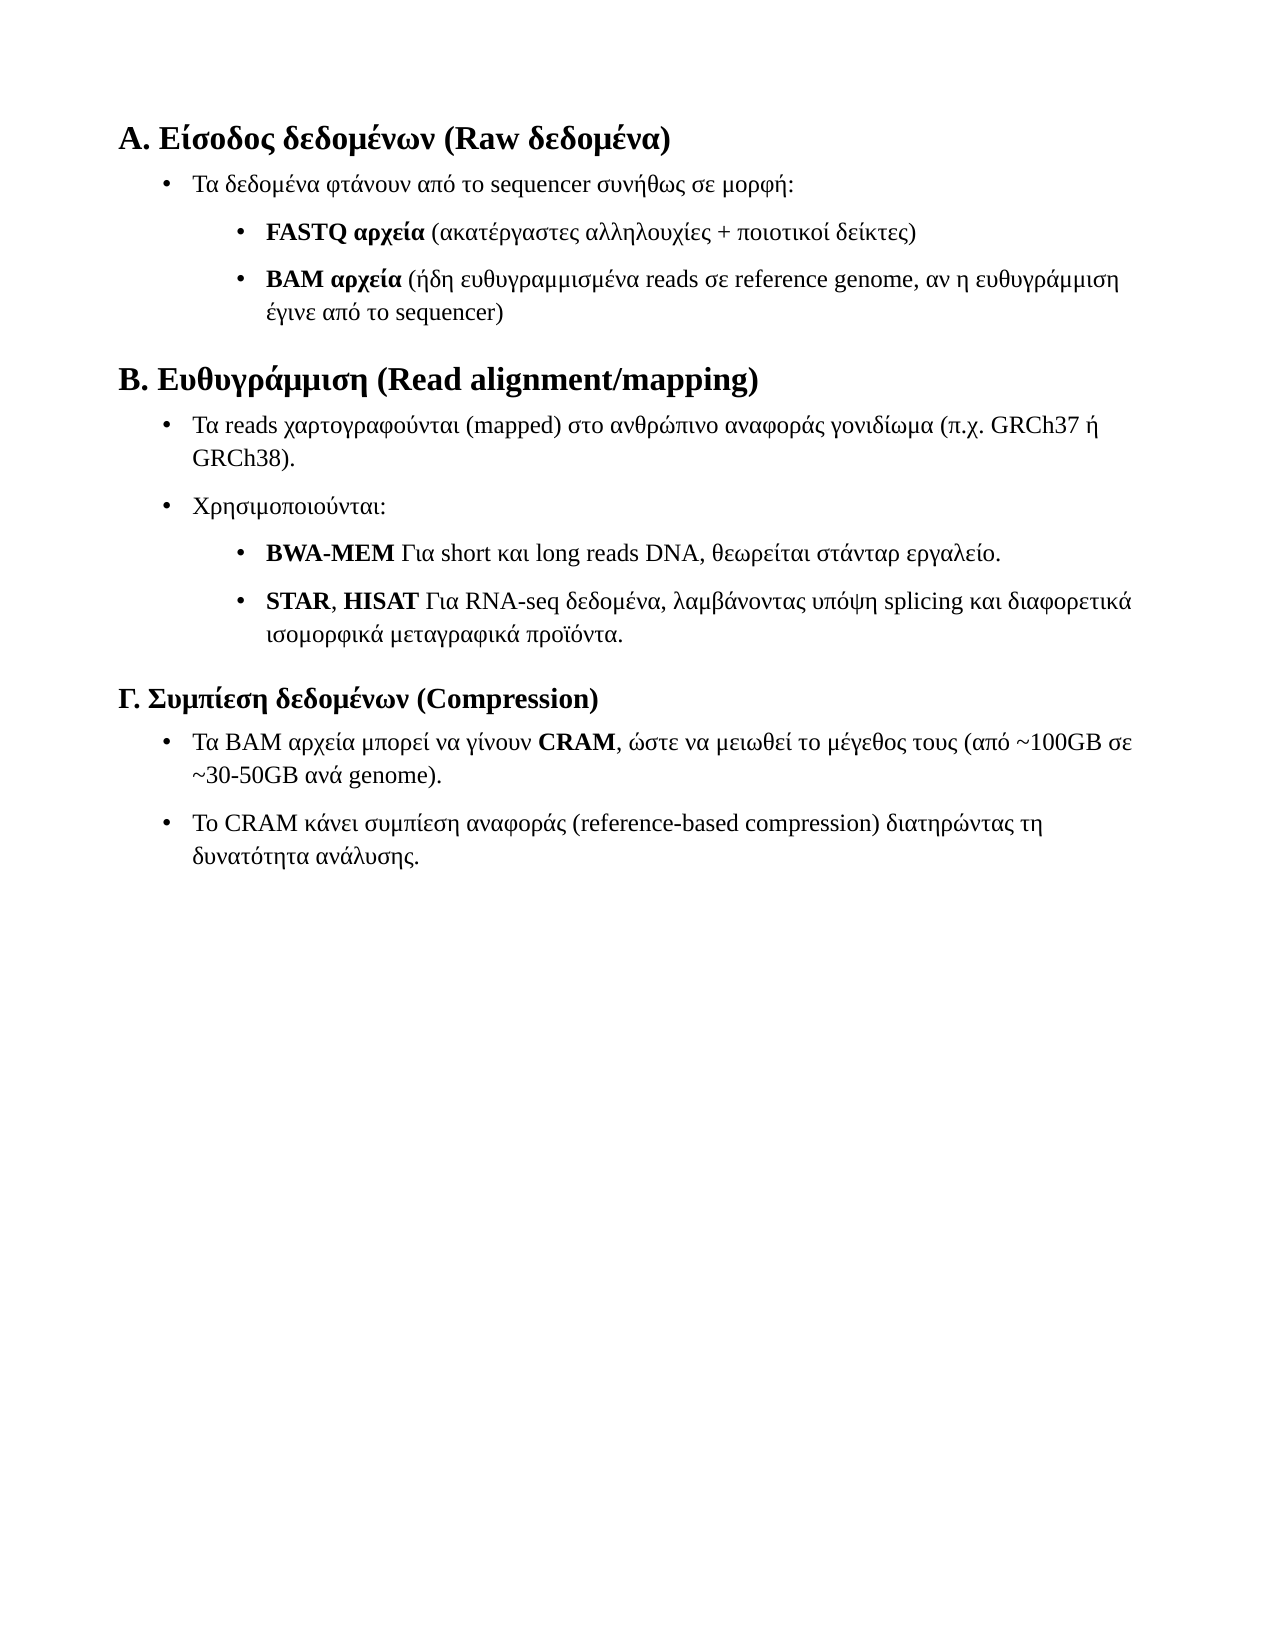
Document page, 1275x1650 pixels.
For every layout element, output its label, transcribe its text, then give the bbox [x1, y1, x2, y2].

list Τα BAM αρχεία μπορεί να γίνουν CRAM, ώστε να μειωθεί το μέγεθος τους (από ~100GB σε ~30-50GB ανά genome). [162, 727, 1157, 789]
list Χρησιμοποιούνται: [162, 491, 1157, 519]
list Τα reads χαρτογραφούνται (mapped) στο ανθρώπινο αναφοράς γονιδίωμα (π.χ. GRCh37 ή GRCh38). [162, 410, 1157, 472]
list FASTQ αρχεία (ακατέργαστες αλληλουχίες + ποιοτικοί δείκτες) [236, 217, 1157, 245]
list Τα δεδομένα φτάνουν από το sequencer συνήθως σε μορφή: [162, 169, 1157, 198]
list Το CRAM κάνει συμπίεση αναφοράς (reference-based compression) διατηρώντας τη δυνατότητα ανάλυσης. [162, 808, 1157, 870]
list STAR, HISAT Για RNA-seq δεδομένα, λαμβάνοντας υπόψη splicing και διαφορετικά ισομορφικά μεταγραφικά προϊόντα. [236, 586, 1157, 648]
subtitle Α. Είσοδος δεδομένων (Raw δεδομένα) [118, 118, 1157, 156]
subtitle Β. Ευθυγράμμιση (Read alignment/mapping) [118, 359, 1157, 398]
list BWA-MEM Για short και long reads DNA, θεωρείται στάνταρ εργαλείο. [236, 538, 1157, 567]
subtitle Γ. Συμπίεση δεδομένων (Compression) [118, 681, 1157, 715]
list BAM αρχεία (ήδη ευθυγραμμισμένα reads σε reference genome, αν η ευθυγράμμιση έγινε από το sequencer) [236, 264, 1157, 326]
